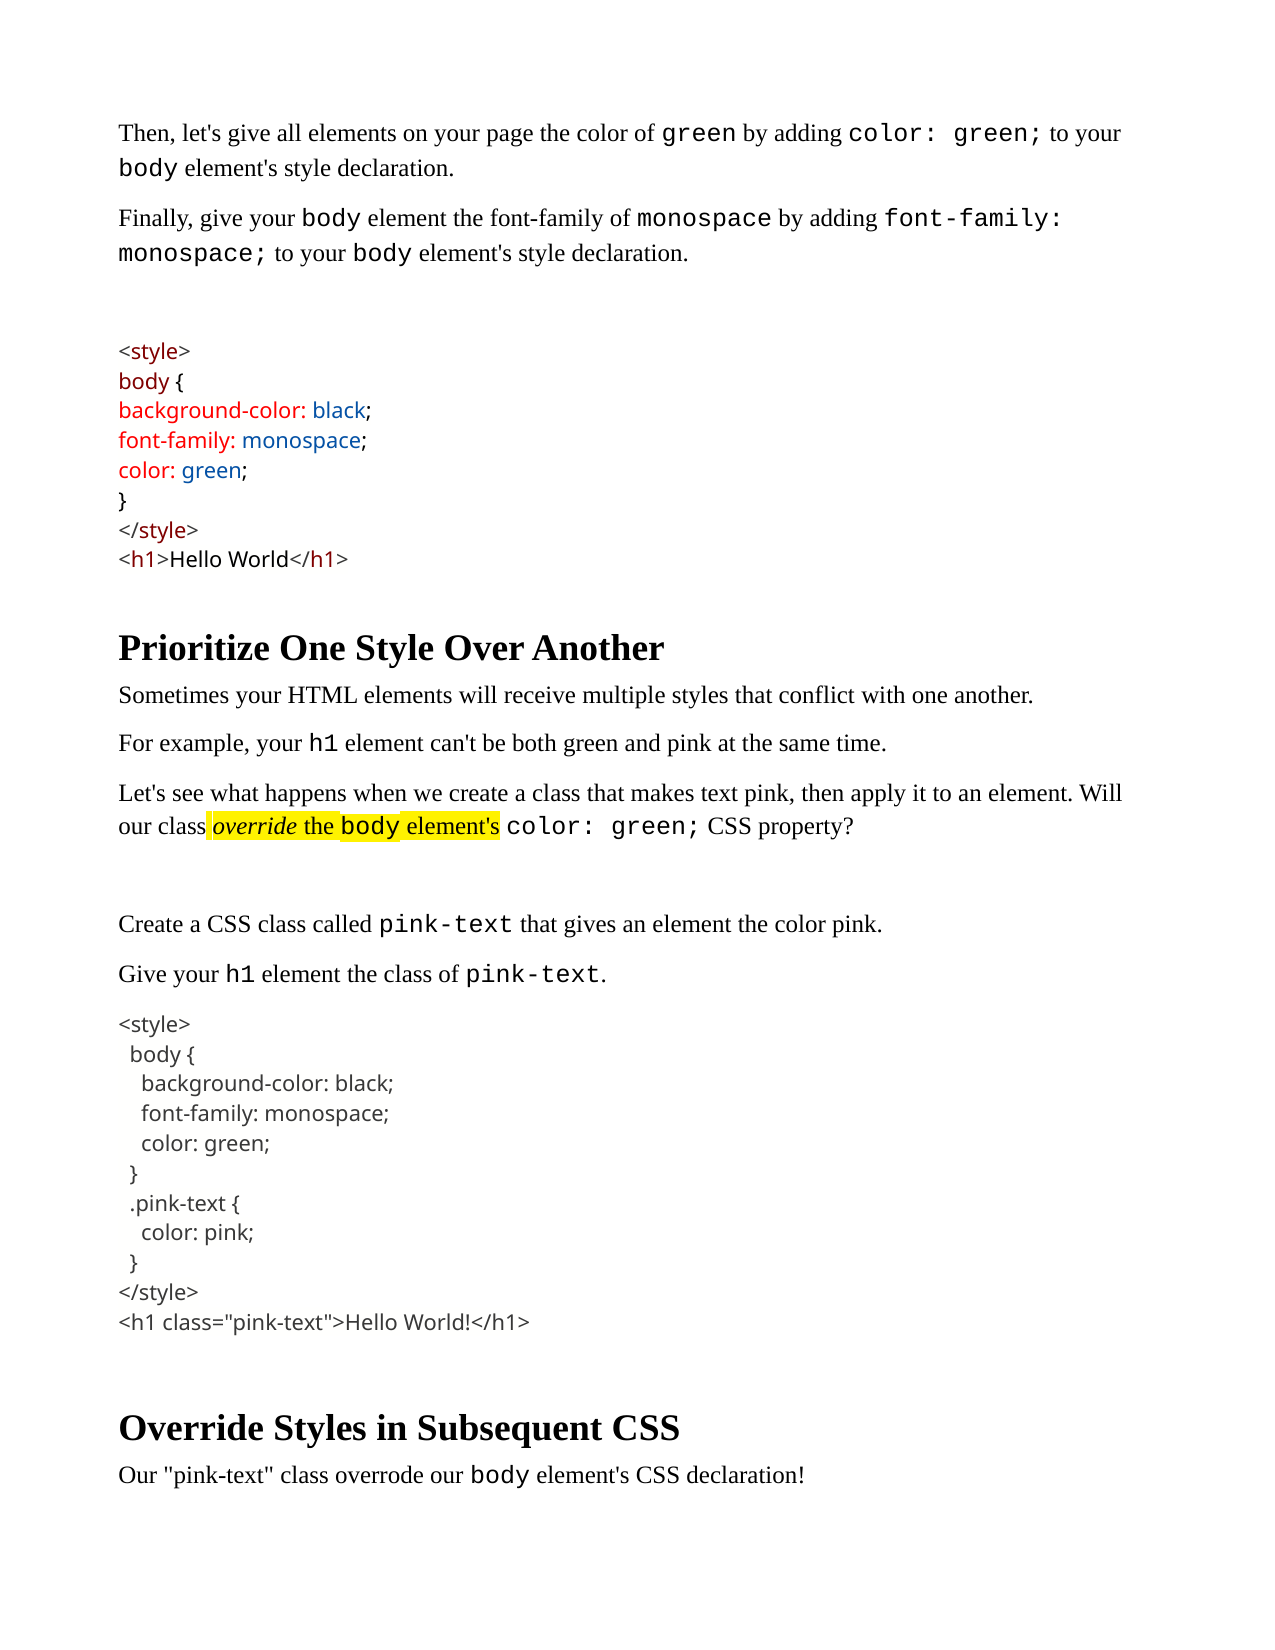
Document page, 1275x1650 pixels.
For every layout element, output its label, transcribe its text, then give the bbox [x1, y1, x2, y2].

text .pink-text { [118, 1187, 1157, 1217]
text background-color: black; [118, 396, 1157, 425]
text body { [118, 1038, 1157, 1068]
text background-color: black; [118, 1068, 1157, 1098]
text </style> [118, 515, 1157, 544]
text <style> [118, 1009, 1157, 1038]
text Sometimes your HTML elements will receive multiple styles that conflict with one another. [118, 681, 1157, 709]
text } [118, 1158, 1157, 1187]
text <h1>Hello World</h1> [118, 544, 1157, 574]
text font-family: monospace; [118, 425, 1157, 455]
text color: pink; [118, 1217, 1157, 1247]
text Finally, give your body element the font-family of monospace by adding font-family: monospace; to your body element's style declaration. [118, 203, 1157, 269]
text <h1 class="pink-text">Hello World!</h1> [118, 1307, 1157, 1336]
text Then, let's give all elements on your page the color of green by adding color: green; to your body element's style declaration. [118, 118, 1157, 184]
text font-family: monospace; [118, 1098, 1157, 1128]
text Give your h1 element the class of pink-text. [118, 959, 1157, 989]
text <style> [118, 336, 1157, 366]
text Create a CSS class called pink-text that gives an element the color pink. [118, 909, 1157, 939]
text </style> [118, 1277, 1157, 1307]
text body { [118, 366, 1157, 396]
text For example, your h1 element can't be both green and pink at the same time. [118, 728, 1157, 759]
text Let's see what happens when we create a class that makes text pink, then apply it to an element. Will our class override the body element's color: green; CSS property? [118, 778, 1157, 842]
text } [118, 485, 1157, 515]
text color: green; [118, 1128, 1157, 1158]
text } [118, 1247, 1157, 1277]
text Our "pink-text" class overrode our body element's CSS declaration! [118, 1461, 1157, 1491]
subtitle Prioritize One Style Over Another [118, 625, 1157, 668]
subtitle Override Styles in Subsequent CSS [118, 1405, 1157, 1448]
text color: green; [118, 455, 1157, 485]
